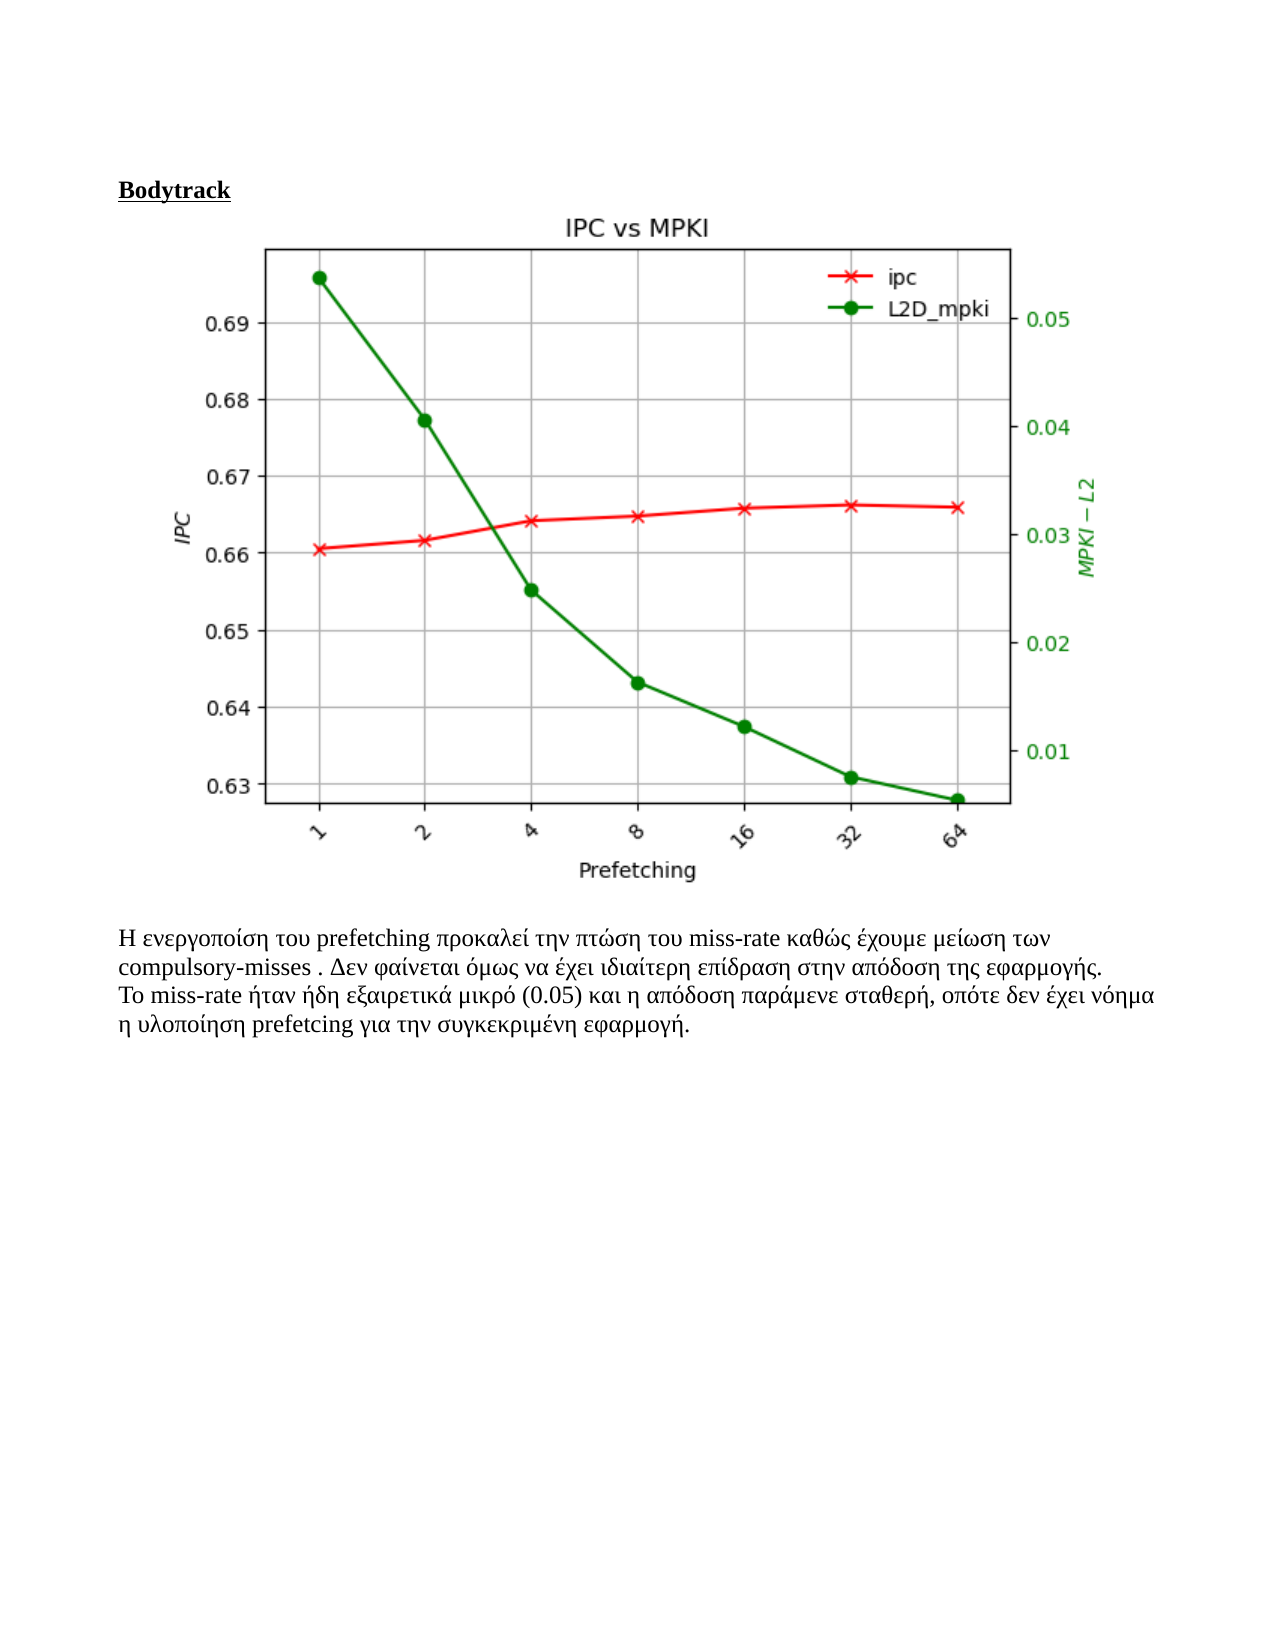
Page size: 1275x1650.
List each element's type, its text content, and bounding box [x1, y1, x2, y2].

text Bodytrack [118, 176, 1157, 204]
text Το miss-rate ήταν ήδη εξαιρετικά μικρό (0.05) και η απόδοση παράμενε σταθερή, οπότε δεν έχει νόημα η υλοποίηση prefetcing για την συγκεκριμένη εφαρμογή. [118, 981, 1157, 1038]
text Η ενεργοποίση του prefetching προκαλεί την πτώση του miss-rate καθώς έχουμε μείωση των compulsory-misses . Δεν φαίνεται όμως να έχει ιδιαίτερη επίδραση στην απόδοση της εφαρμογής. [118, 923, 1157, 981]
picture [160, 204, 1115, 896]
